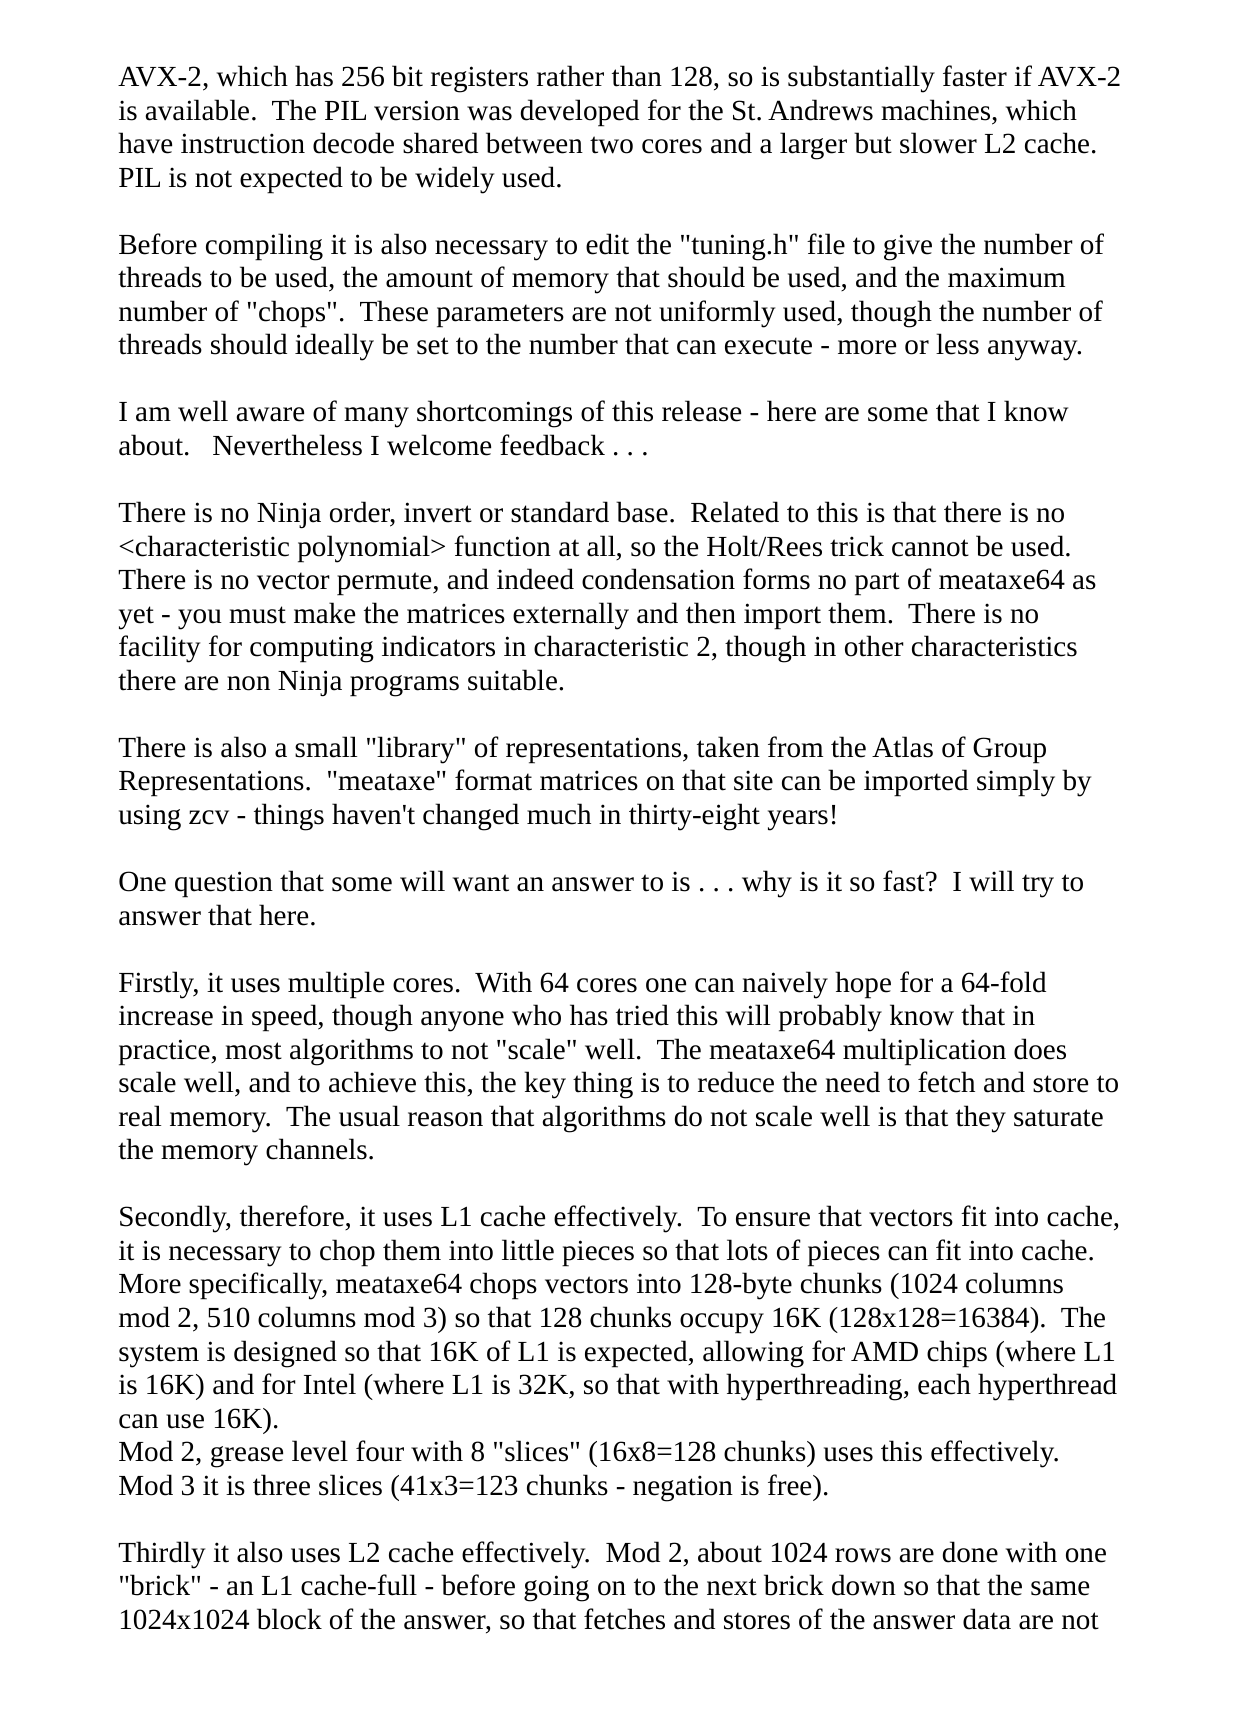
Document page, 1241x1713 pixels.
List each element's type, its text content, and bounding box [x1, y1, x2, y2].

text Before compiling it is also necessary to edit the "tuning.h" file to give the number of threads to be used, the amount of memory that should be used, and the maximum number of "chops". These parameters are not uniformly used, though the number of threads should ideally be set to the number that can execute - more or less anyway. [118, 227, 1122, 361]
text There is no Ninja order, invert or standard base. Related to this is that there is no <characteristic polynomial> function at all, so the Holt/Rees trick cannot be used. There is no vector permute, and indeed condensation forms no part of meataxe64 as yet - you must make the matrices externally and then import them. There is no facility for computing indicators in characteristic 2, though in other characteristics there are non Ninja programs suitable. [118, 495, 1122, 696]
text One question that some will want an answer to is . . . why is it so fast? I will try to answer that here. [118, 864, 1122, 931]
text Thirdly it also uses L2 cache effectively. Mod 2, about 1024 rows are done with one "brick" - an L1 cache-full - before going on to the next brick down so that the same 1024x1024 block of the answer, so that fetches and stores of the answer data are not [118, 1535, 1122, 1636]
text Secondly, therefore, it uses L1 cache effectively. To ensure that vectors fit into cache, it is necessary to chop them into little pieces so that lots of pieces can fit into cache. More specifically, meataxe64 chops vectors into 128-byte chunks (1024 columns mod 2, 510 columns mod 3) so that 128 chunks occupy 16K (128x128=16384). The system is designed so that 16K of L1 is expected, allowing for AMD chips (where L1 is 16K) and for Intel (where L1 is 32K, so that with hyperthreading, each hyperthread can use 16K). [118, 1199, 1122, 1434]
text AVX-2, which has 256 bit registers rather than 128, so is substantially faster if AVX-2 is available. The PIL version was developed for the St. Andrews machines, which have instruction decode shared between two cores and a larger but slower L2 cache. PIL is not expected to be widely used. [118, 59, 1122, 193]
text I am well aware of many shortcomings of this release - here are some that I know about. Nevertheless I welcome feedback . . . [118, 394, 1122, 462]
text Firstly, it uses multiple cores. With 64 cores one can naively hope for a 64-fold increase in speed, though anyone who has tried this will probably know that in practice, most algorithms to not "scale" well. The meataxe64 multiplication does scale well, and to achieve this, the key thing is to reduce the need to fetch and store to real memory. The usual reason that algorithms do not scale well is that they saturate the memory channels. [118, 965, 1122, 1166]
text There is also a small "library" of representations, taken from the Atlas of Group Representations. "meataxe" format matrices on that site can be imported simply by using zcv - things haven't changed much in thirty-eight years! [118, 730, 1122, 831]
text Mod 2, grease level four with 8 "slices" (16x8=128 chunks) uses this effectively. Mod 3 it is three slices (41x3=123 chunks - negation is free). [118, 1434, 1122, 1501]
